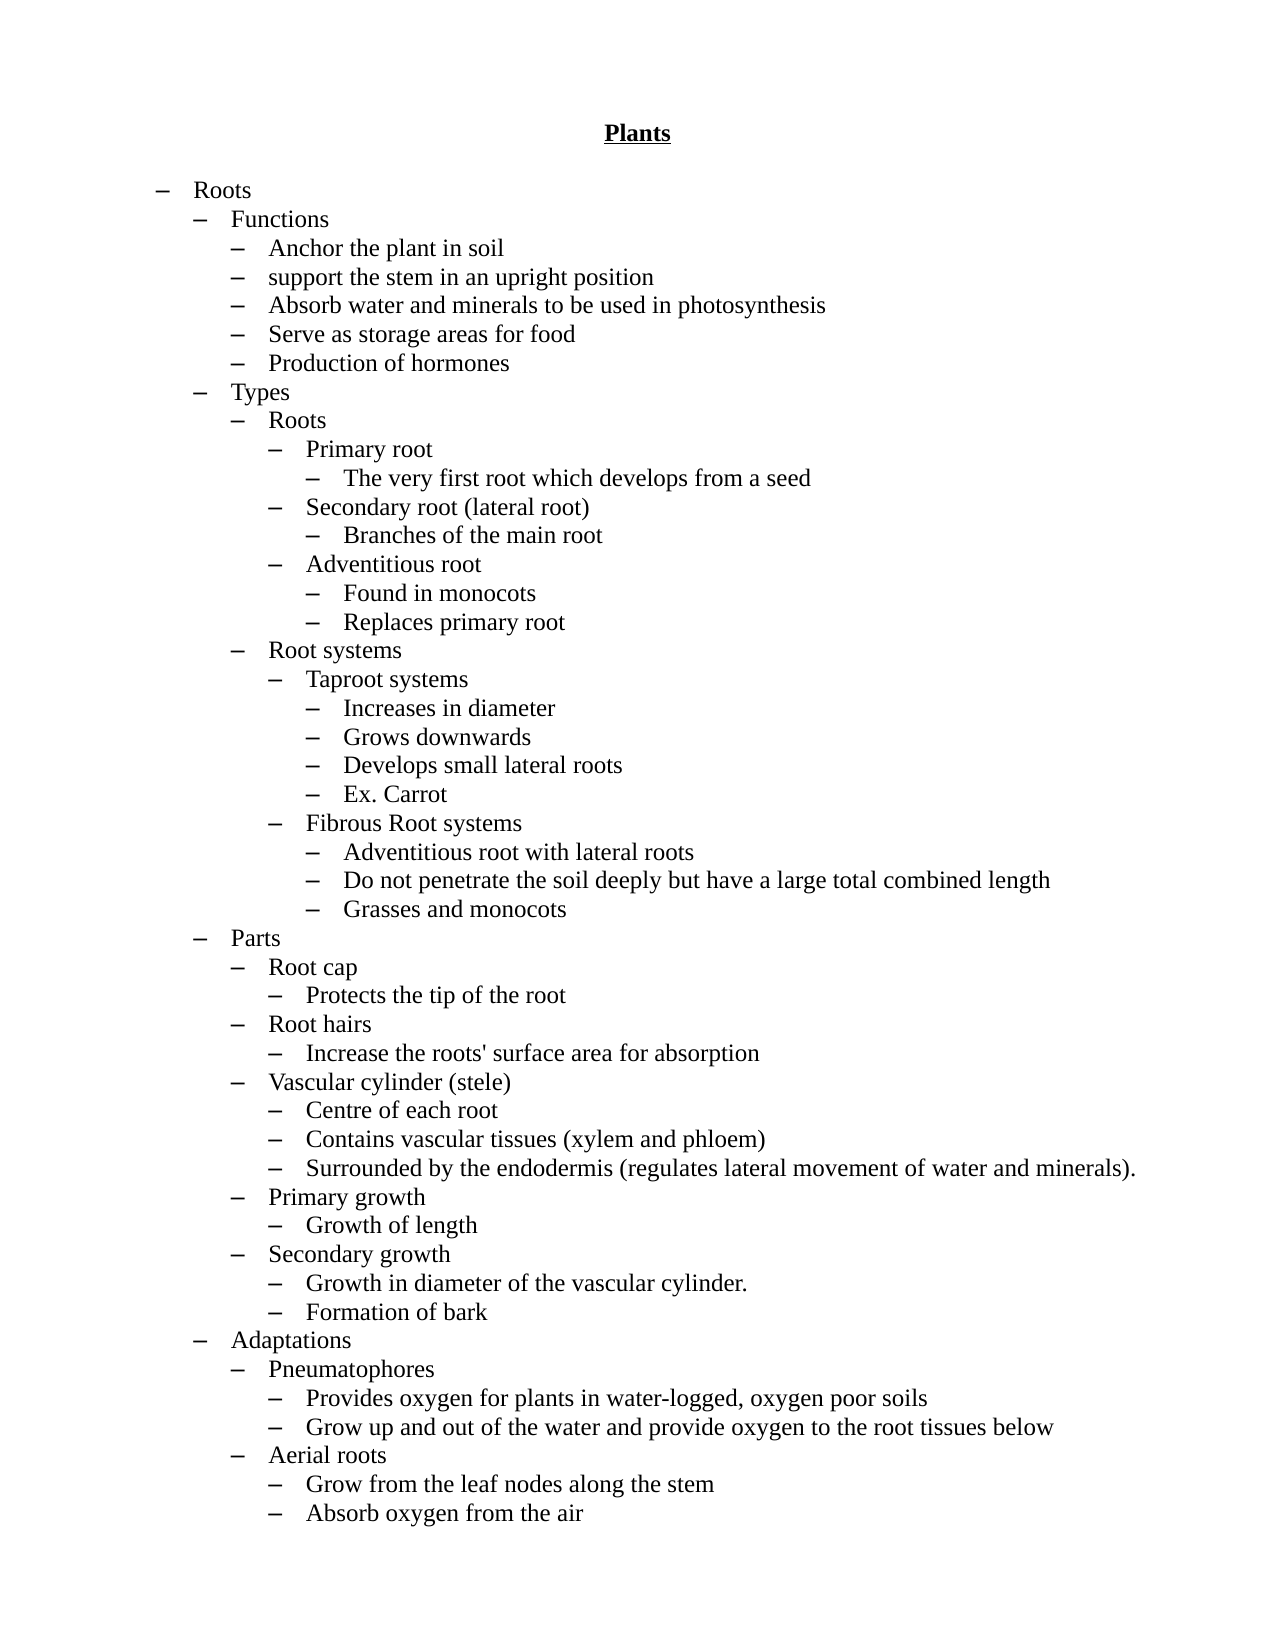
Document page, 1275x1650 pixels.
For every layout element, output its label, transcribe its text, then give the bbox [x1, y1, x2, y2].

list Types [193, 377, 1157, 406]
list Root systems [231, 636, 1157, 664]
list Adventitious root with lateral roots [306, 837, 1157, 866]
list Increase the roots' surface area for absorption [268, 1038, 1157, 1067]
list Root hairs [231, 1009, 1157, 1038]
list Production of hormones [231, 348, 1157, 377]
list support the stem in an upright position [231, 262, 1157, 291]
list Do not penetrate the soil deeply but have a large total combined length [306, 866, 1157, 894]
list Branches of the main root [306, 521, 1157, 549]
list Centre of each root [268, 1096, 1157, 1124]
list Primary growth [231, 1182, 1157, 1211]
list Roots [231, 406, 1157, 434]
list Absorb water and minerals to be used in photosynthesis [231, 291, 1157, 319]
list Protects the tip of the root [268, 981, 1157, 1009]
list Increases in diameter [306, 693, 1157, 722]
list Vascular cylinder (stele) [231, 1067, 1157, 1096]
list Contains vascular tissues (xylem and phloem) [268, 1124, 1157, 1153]
list Secondary growth [231, 1239, 1157, 1268]
list Grasses and monocots [306, 894, 1157, 923]
list Secondary root (lateral root) [268, 492, 1157, 521]
list Grow from the leaf nodes along the stem [268, 1469, 1157, 1498]
list Adaptations [193, 1326, 1157, 1354]
list Parts [193, 923, 1157, 952]
list Grows downwards [306, 722, 1157, 751]
list Primary root [268, 434, 1157, 463]
list Pneumatophores [231, 1354, 1157, 1383]
list Found in monocots [306, 578, 1157, 607]
list Replaces primary root [306, 607, 1157, 636]
list Growth in diameter of the vascular cylinder. [268, 1268, 1157, 1297]
list Provides oxygen for plants in water-logged, oxygen poor soils [268, 1383, 1157, 1412]
list Functions [193, 204, 1157, 233]
list Root cap [231, 952, 1157, 981]
list Fibrous Root systems [268, 808, 1157, 837]
list Aerial roots [231, 1441, 1157, 1469]
list The very first root which develops from a seed [306, 463, 1157, 492]
list Absorb oxygen from the air [268, 1498, 1157, 1527]
list Formation of bark [268, 1297, 1157, 1326]
list Ex. Carrot [306, 779, 1157, 808]
list Growth of length [268, 1211, 1157, 1239]
text Plants [118, 118, 1157, 147]
list Surrounded by the endodermis (regulates lateral movement of water and minerals). [268, 1153, 1157, 1182]
list Roots [156, 176, 1157, 204]
list Anchor the plant in soil [231, 233, 1157, 262]
list Serve as storage areas for food [231, 319, 1157, 348]
list Taproot systems [268, 664, 1157, 693]
list Grow up and out of the water and provide oxygen to the root tissues below [268, 1412, 1157, 1441]
list Develops small lateral roots [306, 751, 1157, 779]
list Adventitious root [268, 549, 1157, 578]
